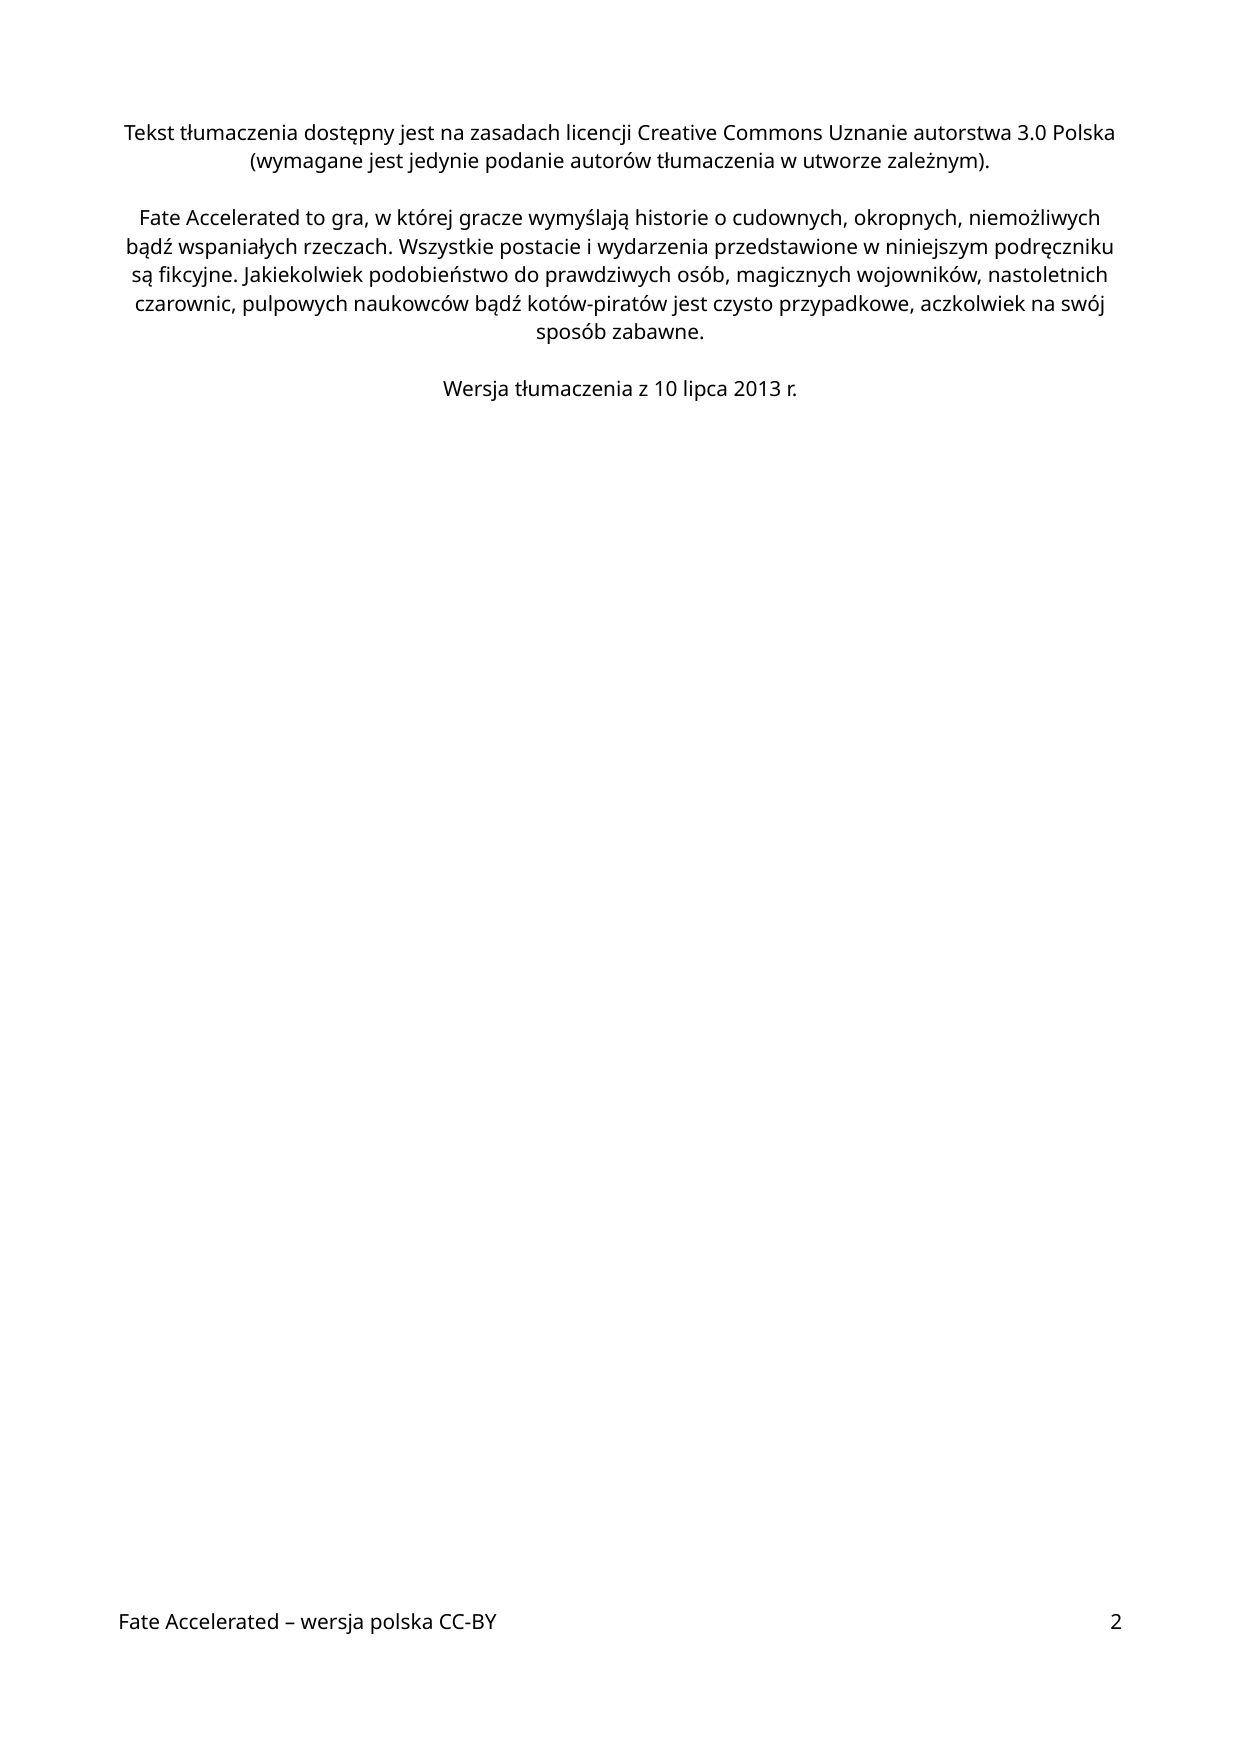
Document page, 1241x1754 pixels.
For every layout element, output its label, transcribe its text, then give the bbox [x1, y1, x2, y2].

text Fate Accelerated to gra, w której gracze wymyślają historie o cudownych, okropnych, niemożliwych bądź wspaniałych rzeczach. Wszystkie postacie i wydarzenia przedstawione w niniejszym podręczniku są fikcyjne. Jakiekolwiek podobieństwo do prawdziwych osób, magicznych wojowników, nastoletnich czarownic, pulpowych naukowców bądź kotów-piratów jest czysto przypadkowe, aczkolwiek na swój sposób zabawne. [118, 203, 1122, 346]
text Tekst tłumaczenia dostępny jest na zasadach licencji Creative Commons Uznanie autorstwa 3.0 Polska (wymagane jest jedynie podanie autorów tłumaczenia w utworze zależnym). [118, 118, 1122, 175]
text Wersja tłumaczenia z 10 lipca 2013 r. [118, 374, 1122, 402]
